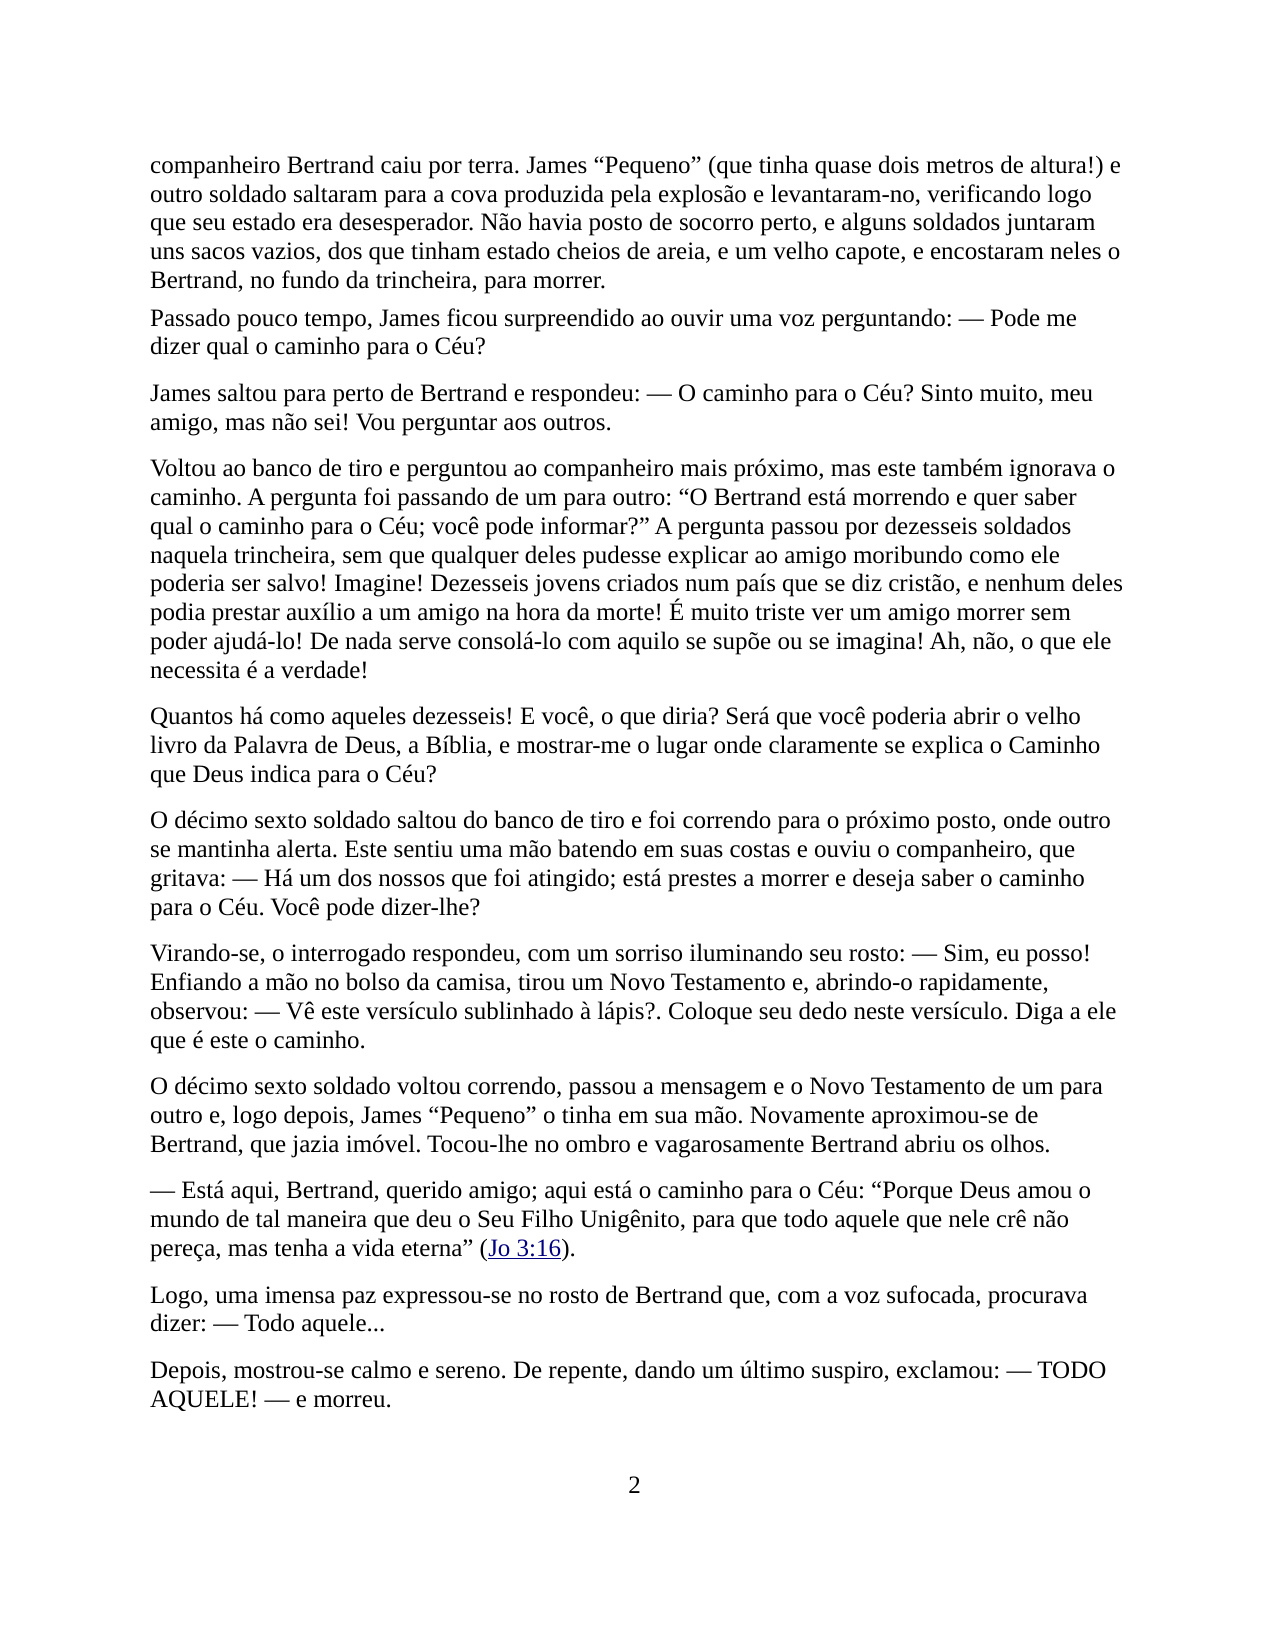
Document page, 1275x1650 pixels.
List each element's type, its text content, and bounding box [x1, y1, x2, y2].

text O décimo sexto soldado voltou correndo, passou a mensagem e o Novo Testamento de um para outro e, logo depois, James “Pequeno” o tinha em sua mão. Novamente aproximou-se de Bertrand, que jazia imóvel. Tocou-lhe no ombro e vagarosamente Bertrand abriu os olhos. [150, 1071, 1125, 1158]
text Logo, uma imensa paz expressou-se no rosto de Bertrand que, com a voz sufocada, procurava dizer: — Todo aquele... [150, 1280, 1125, 1337]
text Voltou ao banco de tiro e perguntou ao companheiro mais próximo, mas este também ignorava o caminho. A pergunta foi passando de um para outro: “O Bertrand está morrendo e quer saber qual o caminho para o Céu; você pode informar?” A pergunta passou por dezesseis soldados naquela trincheira, sem que qualquer deles pudesse explicar ao amigo moribundo como ele poderia ser salvo! Imagine! Dezesseis jovens criados num país que se diz cristão, e nenhum deles podia prestar auxílio a um amigo na hora da morte! É muito triste ver um amigo morrer sem poder ajudá-lo! De nada serve consolá-lo com aquilo se supõe ou se imagina! Ah, não, o que ele necessita é a verdade! [150, 453, 1125, 683]
text companheiro Bertrand caiu por terra. James “Pequeno” (que tinha quase dois metros de altura!) e outro soldado saltaram para a cova produzida pela explosão e levantaram-no, verificando logo que seu estado era desesperador. Não havia posto de socorro perto, e alguns soldados juntaram uns sacos vazios, dos que tinham estado cheios de areia, e um velho capote, e encostaram neles o Bertrand, no fundo da trincheira, para morrer. [150, 150, 1125, 294]
text O décimo sexto soldado saltou do banco de tiro e foi correndo para o próximo posto, onde outro se mantinha alerta. Este sentiu uma mão batendo em suas costas e ouviu o companheiro, que gritava: — Há um dos nossos que foi atingido; está prestes a morrer e deseja saber o caminho para o Céu. Você pode dizer-lhe? [150, 806, 1125, 921]
text James saltou para perto de Bertrand e respondeu: — O caminho para o Céu? Sinto muito, meu amigo, mas não sei! Vou perguntar aos outros. [150, 378, 1125, 436]
text — Está aqui, Bertrand, querido amigo; aqui está o caminho para o Céu: “Porque Deus amou o mundo de tal maneira que deu o Seu Filho Unigênito, para que todo aquele que nele crê não pereça, mas tenha a vida eterna” (Jo 3:16). [150, 1176, 1125, 1262]
text Passado pouco tempo, James ficou surpreendido ao ouvir uma voz perguntando: — Pode me dizer qual o caminho para o Céu? [150, 303, 1125, 360]
text Virando-se, o interrogado respondeu, com um sorriso iluminando seu rosto: — Sim, eu posso! Enfiando a mão no bolso da camisa, tirou um Novo Testamento e, abrindo-o rapidamente, observou: — Vê este versículo sublinhado à lápis?. Coloque seu dedo neste versículo. Diga a ele que é este o caminho. [150, 938, 1125, 1053]
text Quantos há como aqueles dezesseis! E você, o que diria? Será que você poderia abrir o velho livro da Palavra de Deus, a Bíblia, e mostrar-me o lugar onde claramente se explica o Caminho que Deus indica para o Céu? [150, 701, 1125, 788]
text Depois, mostrou-se calmo e sereno. De repente, dando um último suspiro, exclamou: — TODO AQUELE! — e morreu. [150, 1355, 1125, 1413]
